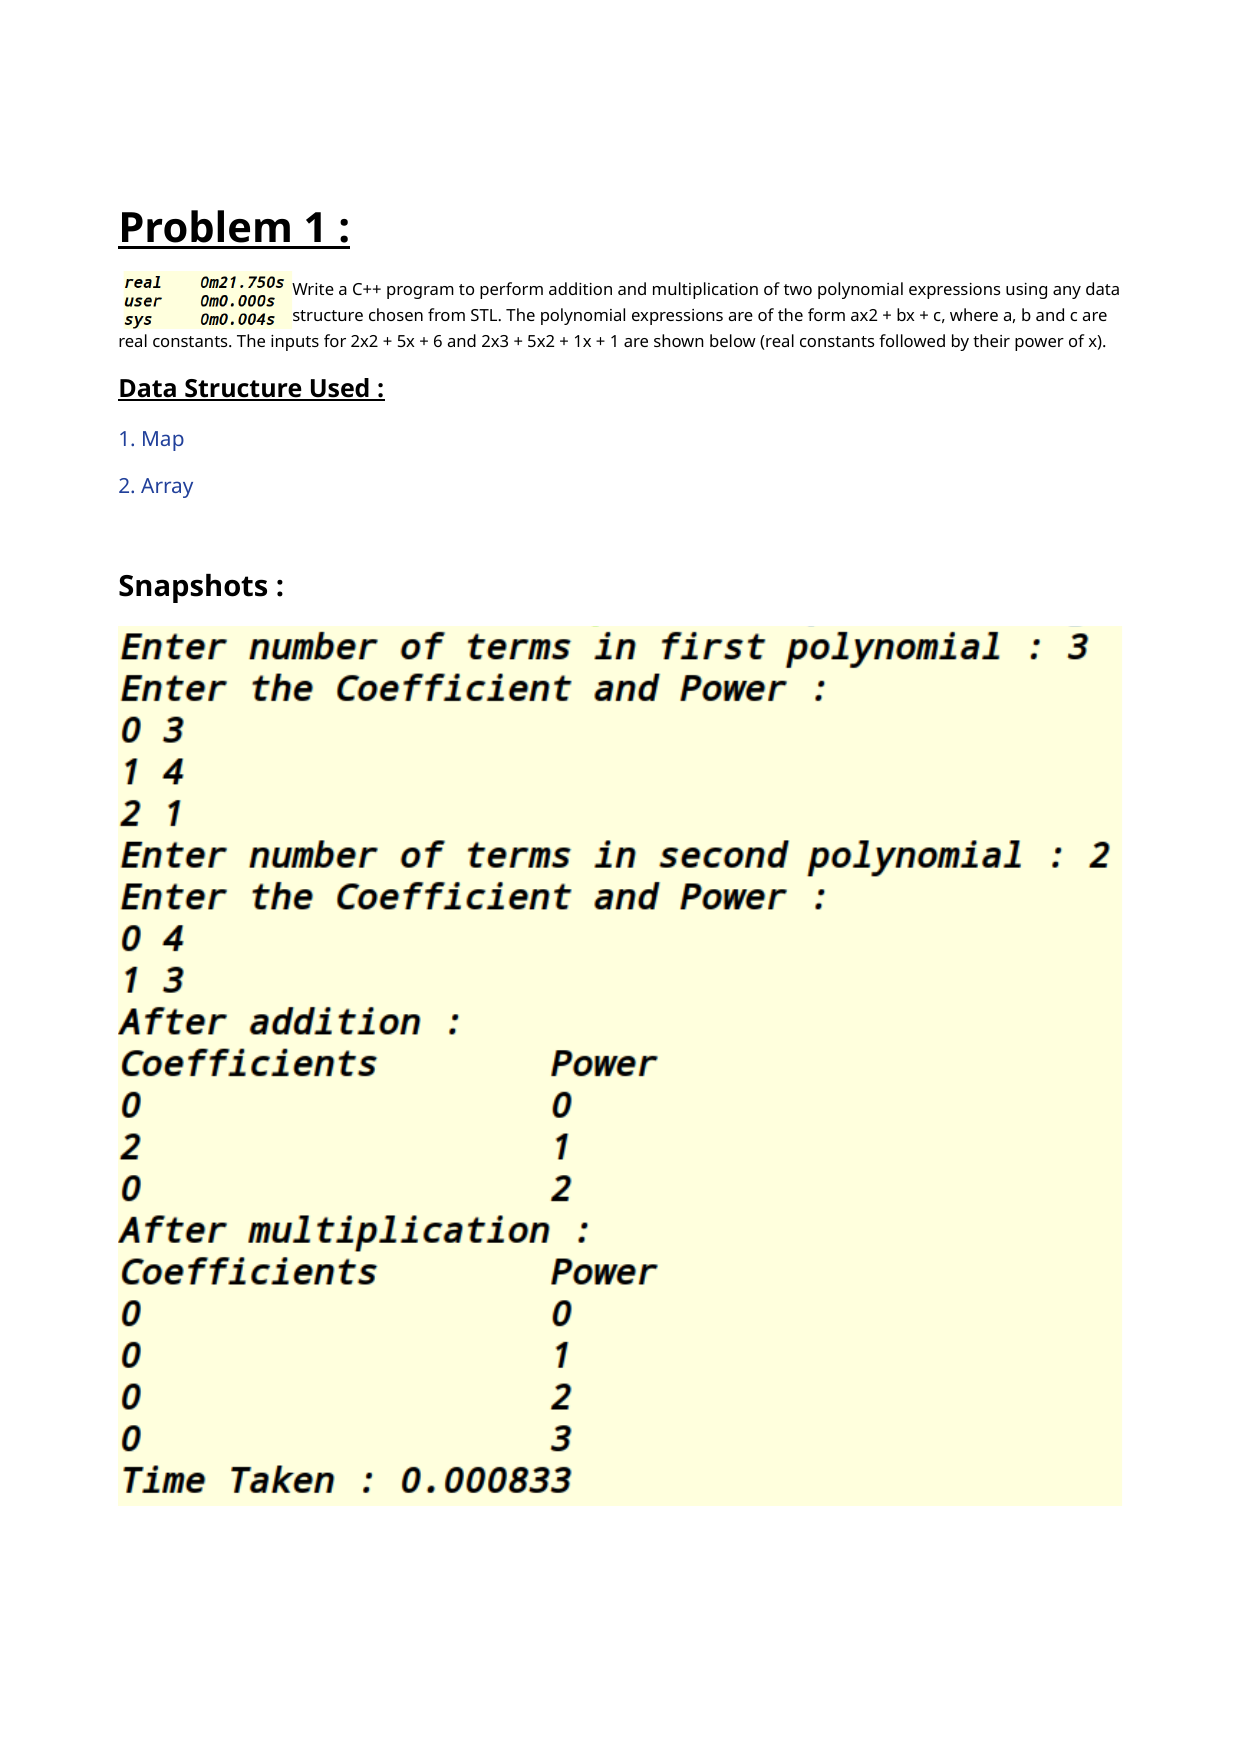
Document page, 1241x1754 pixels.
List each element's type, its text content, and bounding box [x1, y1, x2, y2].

text Write a C++ program to perform addition and multiplication of two polynomial expressions using any data structure chosen from STL. The polynomial expressions are of the form ax2 + bx + c, where a, b and c are real constants. The inputs for 2x2 + 5x + 6 and 2x3 + 5x2 + 1x + 1 are shown below (real constants followed by their power of x). [118, 278, 1122, 352]
text 1. Map [118, 424, 1122, 453]
text Data Structure Used : [118, 370, 1122, 404]
picture [123, 271, 293, 329]
picture [118, 626, 1123, 1506]
text Problem 1 : [118, 198, 1122, 255]
text Snapshots : [118, 566, 1122, 605]
text 2. Array [118, 471, 1122, 500]
